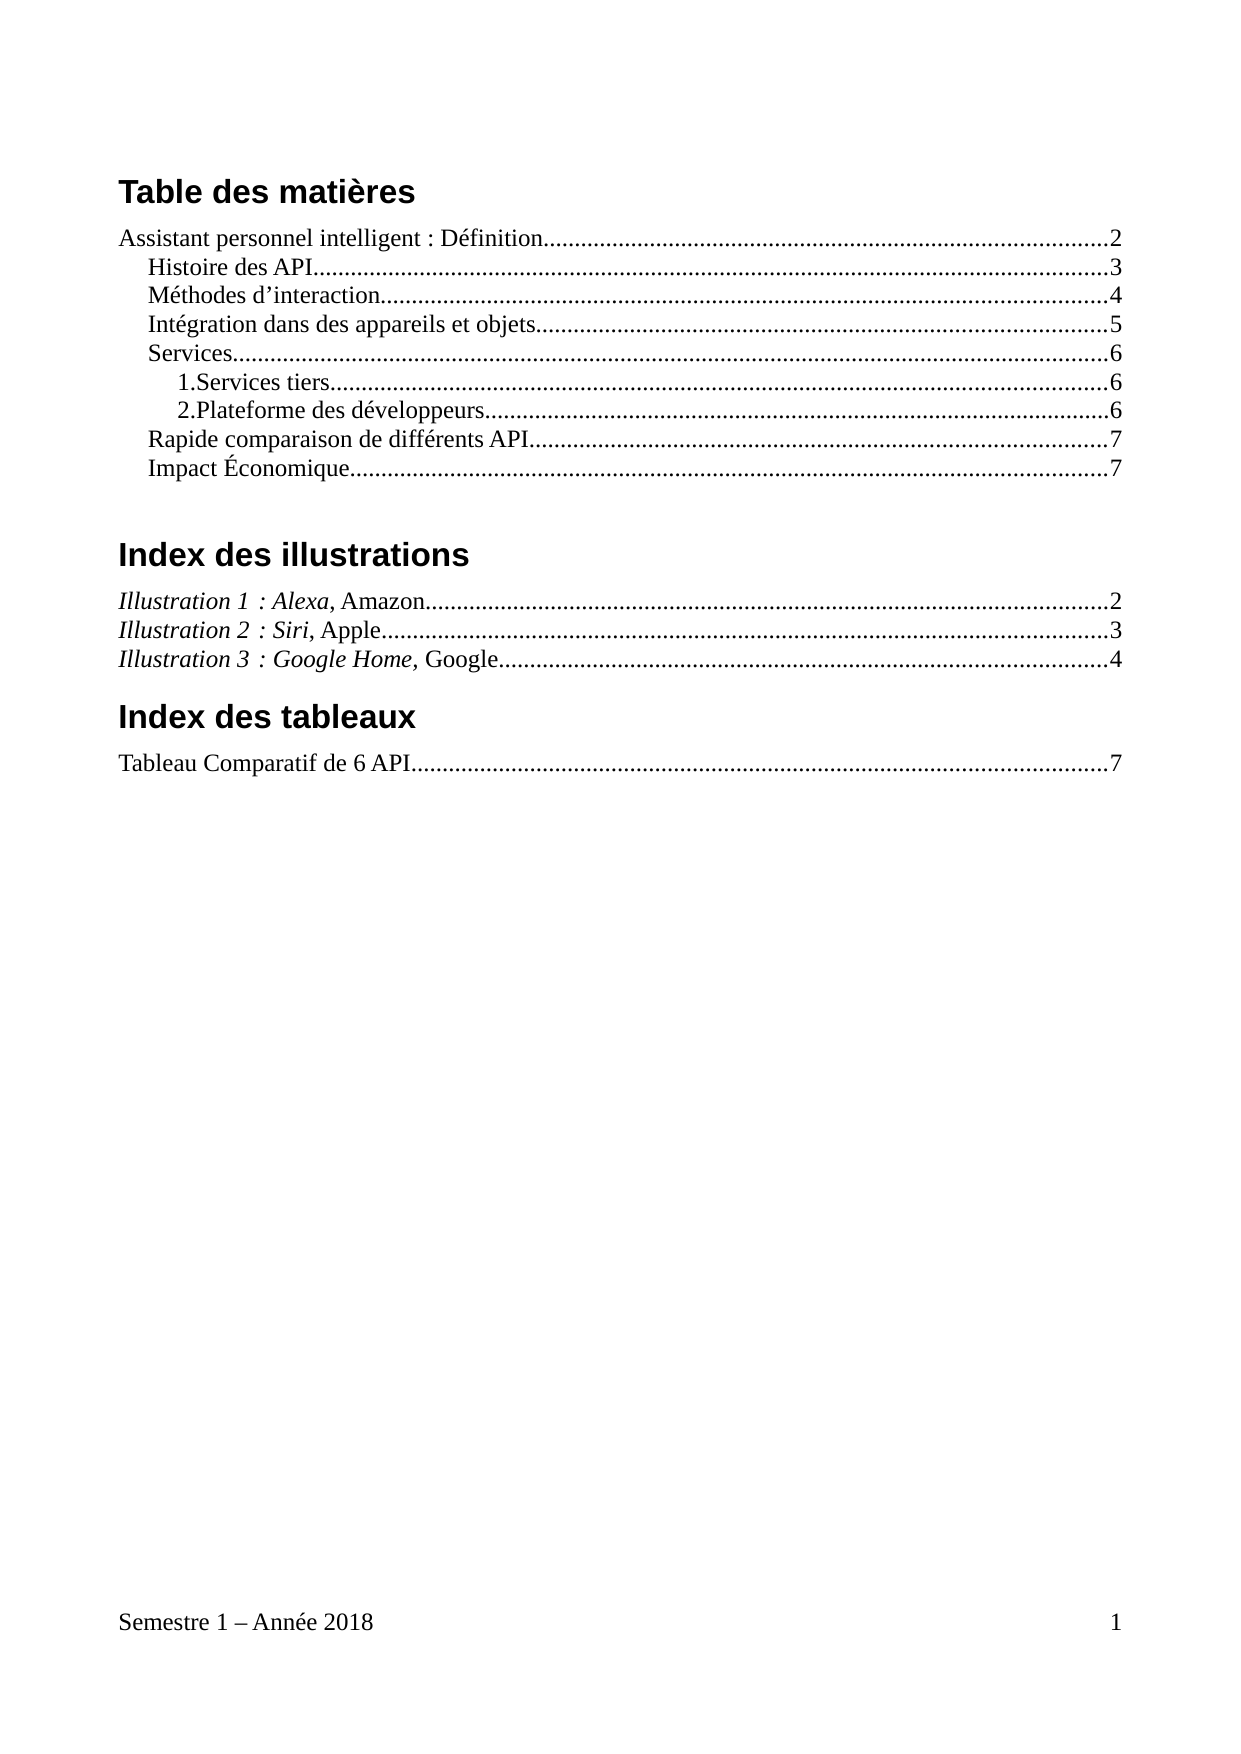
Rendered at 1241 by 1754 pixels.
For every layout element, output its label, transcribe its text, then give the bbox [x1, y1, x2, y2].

text Services 6 [148, 338, 1122, 367]
text Illustration 3 : Google Home, Google 4 [118, 644, 1122, 672]
text Histoire des API 3 [148, 252, 1122, 280]
subtitle Table des matières [118, 172, 1122, 210]
text Intégration dans des appareils et objets 5 [148, 309, 1122, 338]
subtitle Index des illustrations [118, 535, 1122, 574]
text Illustration 2 : Siri, Apple 3 [118, 615, 1122, 644]
text 1.Services tiers 6 [177, 367, 1122, 395]
subtitle Index des tableaux [118, 697, 1122, 736]
text Illustration 1 : Alexa, Amazon 2 [118, 586, 1122, 615]
text Tableau Comparatif de 6 API 7 [118, 748, 1122, 777]
text Assistant personnel intelligent : Définition 2 [118, 223, 1122, 252]
text Impact Économique 7 [148, 453, 1122, 482]
text Méthodes d’interaction 4 [148, 280, 1122, 309]
text 2.Plateforme des développeurs 6 [177, 395, 1122, 424]
text Rapide comparaison de différents API 7 [148, 424, 1122, 453]
